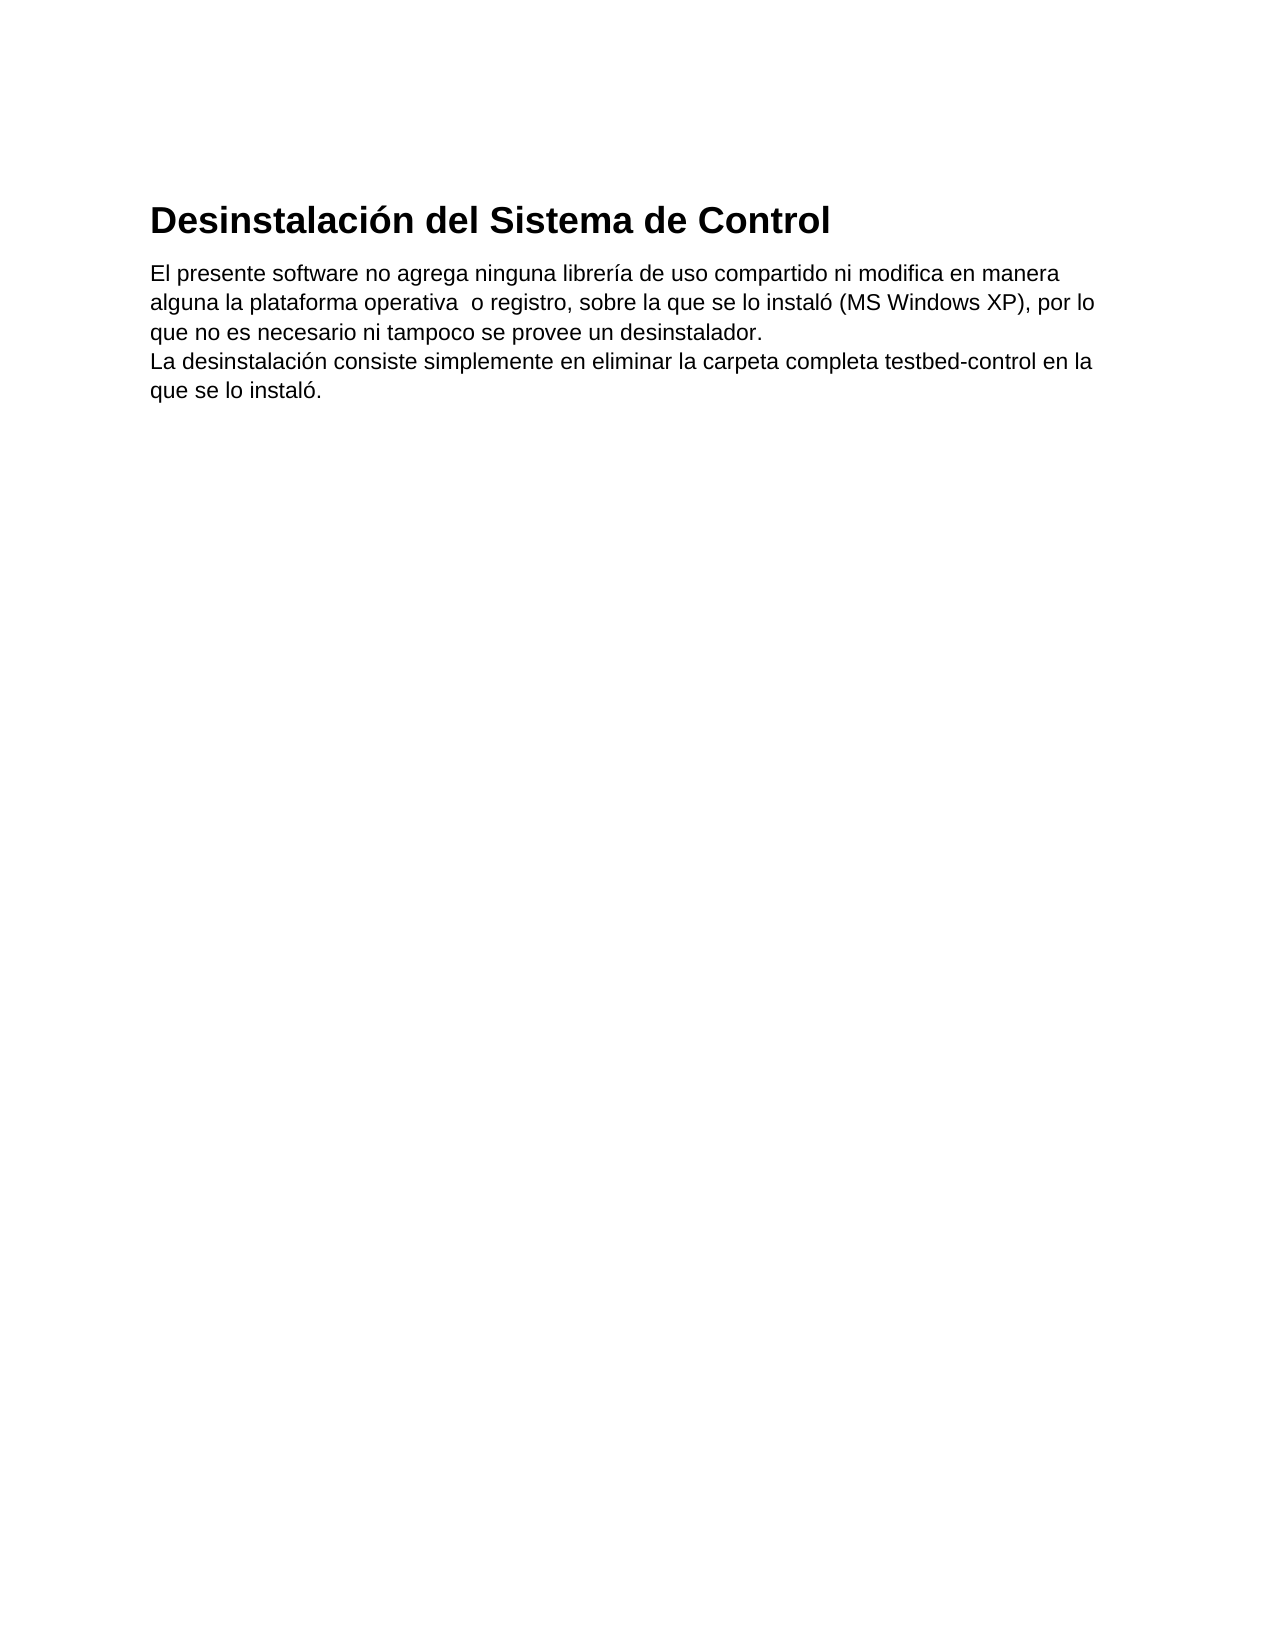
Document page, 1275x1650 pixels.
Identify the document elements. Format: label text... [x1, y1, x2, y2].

subtitle Desinstalación del Sistema de Control [150, 200, 1125, 242]
text La desinstalación consiste simplemente en eliminar la carpeta completa testbed-control en la que se lo instaló. [150, 349, 1125, 404]
text El presente software no agrega ninguna librería de uso compartido ni modifica en manera alguna la plataforma operativa o registro, sobre la que se lo instaló (MS Windows XP), por lo que no es necesario ni tampoco se provee un desinstalador. [150, 261, 1125, 345]
